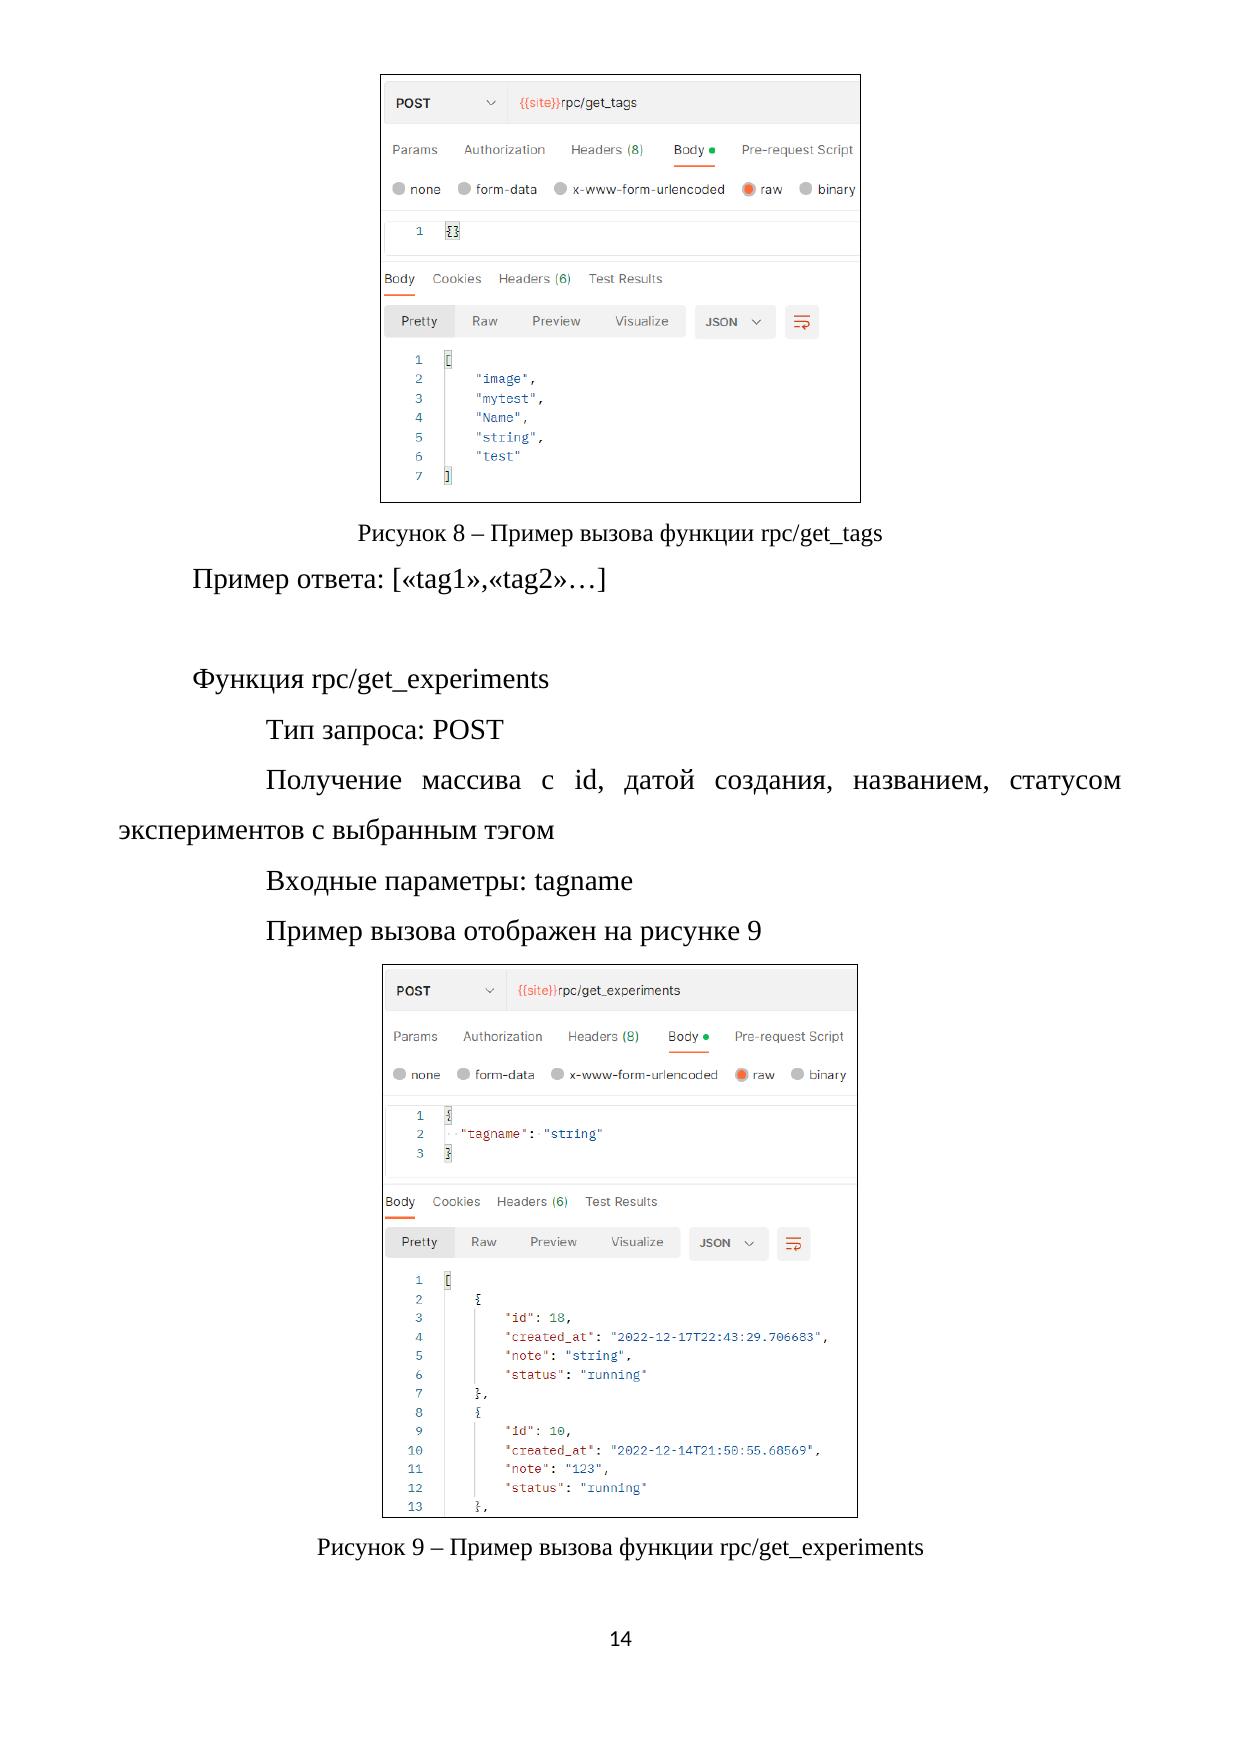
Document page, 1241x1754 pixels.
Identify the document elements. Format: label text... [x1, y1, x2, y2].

text Тип запроса: POST [118, 712, 1122, 745]
text Входные параметры: tagname [118, 863, 1122, 896]
text Пример ответа: [«tag1»,«tag2»…] [118, 561, 1122, 594]
text Получение массива с id, датой создания, названием, статусом экспериментов с выбранным тэгом [118, 762, 1122, 846]
text Рисунок 8 – Пример вызова функции rpc/get_tags [118, 518, 1122, 547]
text Пример вызова отображен на рисунке 9 [118, 913, 1122, 947]
text Функция rpc/get_experiments [118, 662, 1122, 695]
text Рисунок 9 – Пример вызова функции rpc/get_experiments [118, 1532, 1122, 1561]
